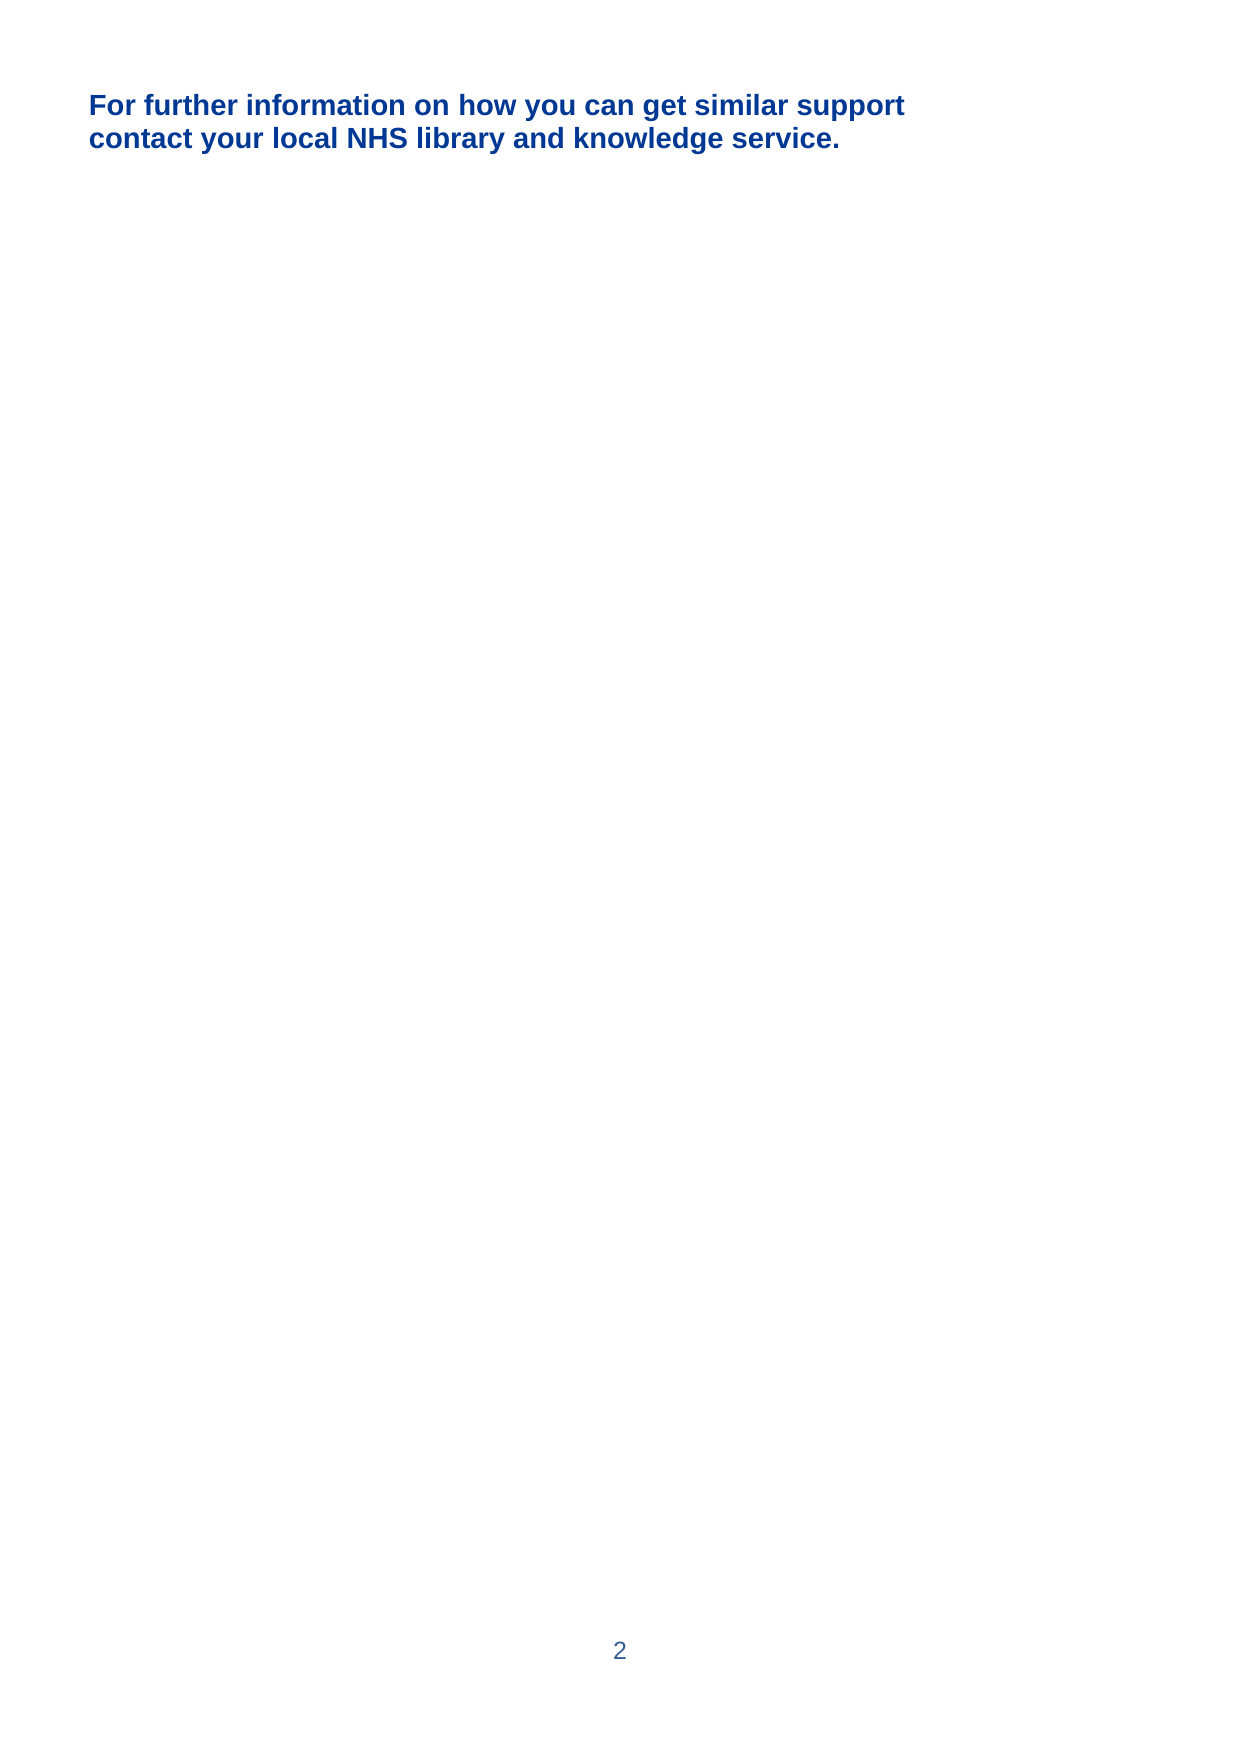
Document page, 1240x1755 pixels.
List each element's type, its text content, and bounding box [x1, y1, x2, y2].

text For further information on how you can get similar support contact your local NHS library and knowledge service. [89, 88, 1151, 155]
